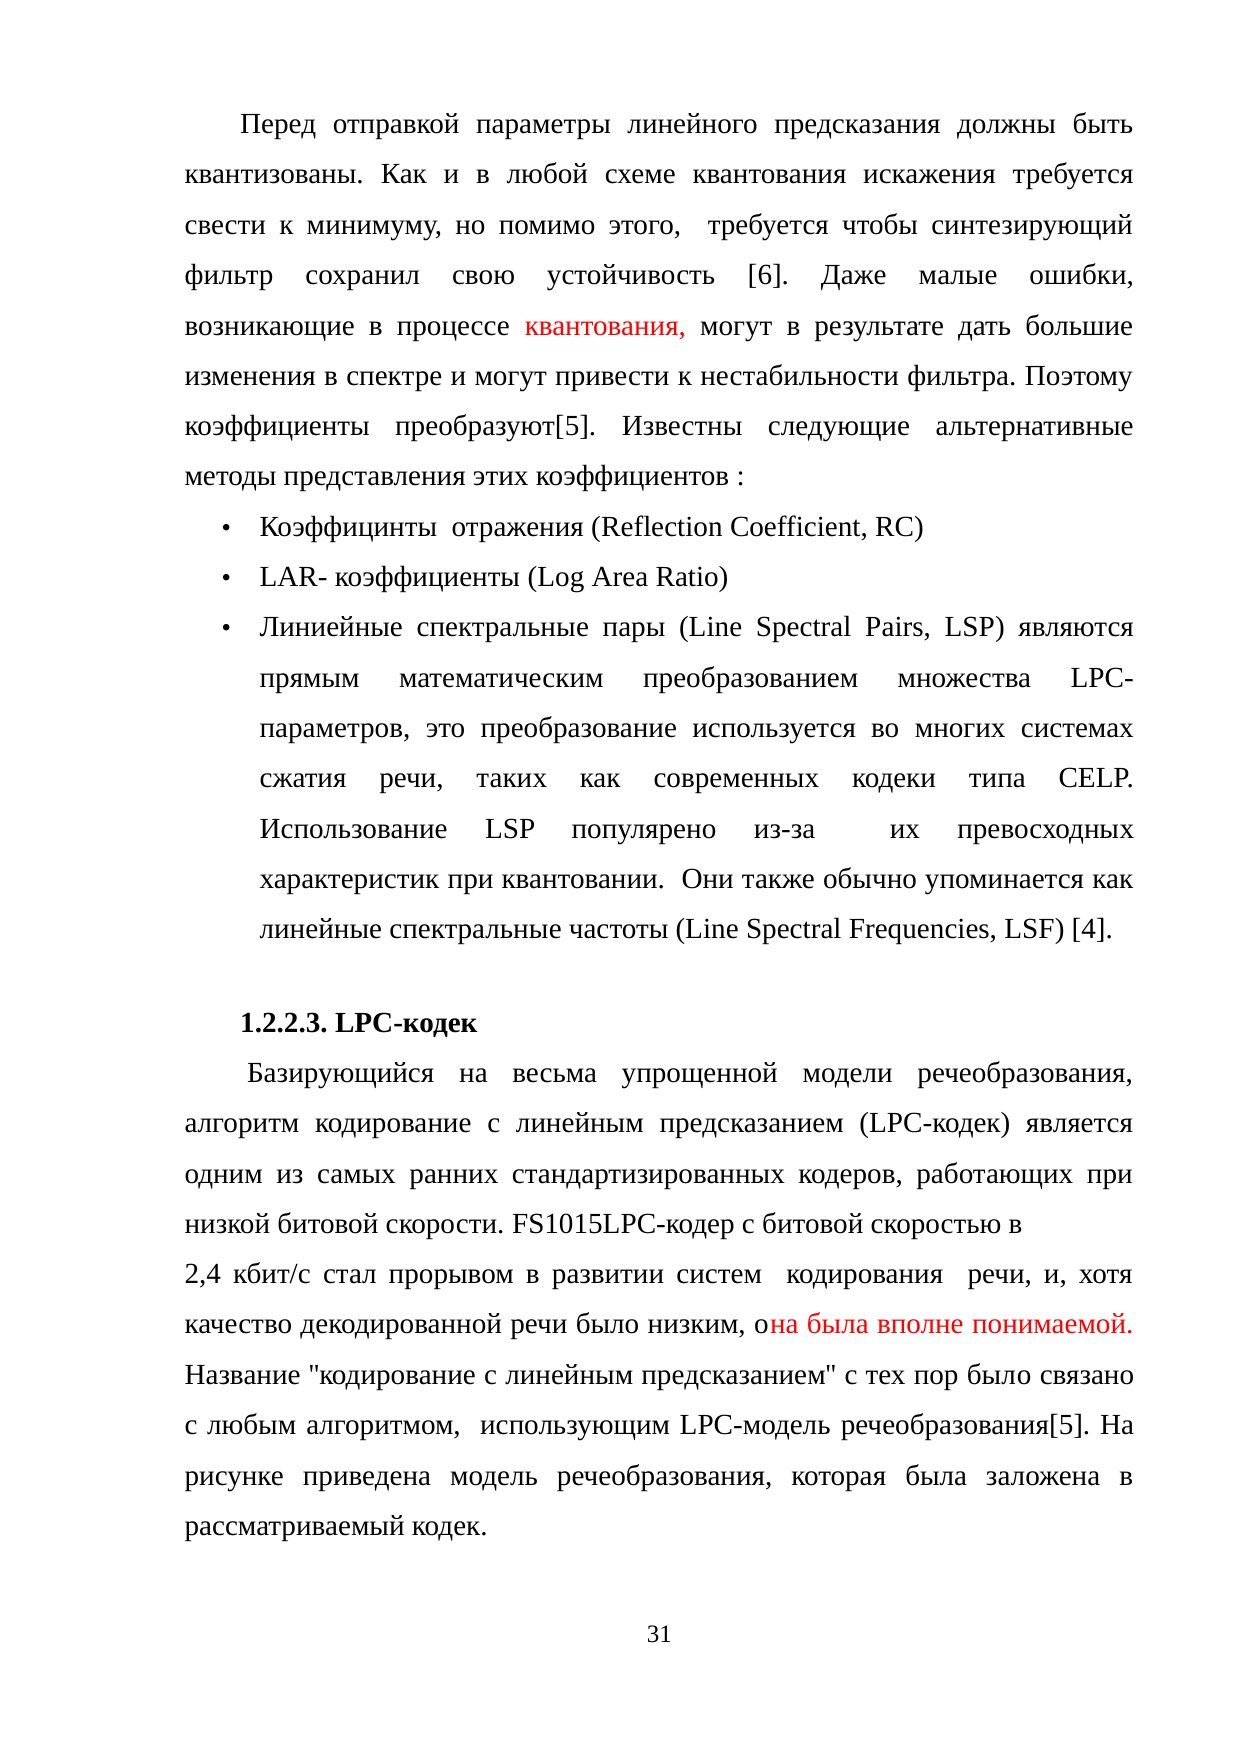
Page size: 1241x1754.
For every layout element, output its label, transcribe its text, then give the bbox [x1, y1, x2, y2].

text 2,4 кбит/с стал прорывом в развитии систем кодирования речи, и, хотя качество декодированной речи было низким, она была вполне понимаемой. Название ''кодирование с линейным предсказанием'' с тех пор было связано с любым алгоритмом, использующим LPC-модель речеобразования[5]. На рисунке приведена модель речеобразования, которая была заложена в рассматриваемый кодек. [184, 1256, 1134, 1541]
text 1.2.2.3. LPC-кодек [184, 1005, 1134, 1038]
list LAR- коэффициенты (Log Area Ratio) [222, 559, 1134, 593]
list Линиейные спектральные пары (Line Spectral Pairs, LSP) являются прямым математическим преобразованием множества LPC-параметров, это преобразование используется во многих системах сжатия речи, таких как современных кодеки типа CELP. Использование LSP популярено из-за их превосходных характеристик при квантовании. Они также обычно упоминается как линейные спектральные частоты (Line Spectral Frequencies, LSF) [4]. [222, 609, 1134, 945]
text Базирующийся на весьма упрощенной модели речеобразования, алгоритм кодирование с линейным предсказанием (LPC-кодек) является одним из самых ранних стандартизированных кодеров, работающих при низкой битовой скорости. FS1015LPC-кодер с битовой скоростью в [184, 1055, 1134, 1239]
text Перед отправкой параметры линейного предсказания должны быть квантизованы. Как и в любой схеме квантования искажения требуется свести к минимуму, но помимо этого, требуется чтобы синтезирующий фильтр сохранил свою устойчивость [6]. Даже малые ошибки, возникающие в процессе квантования, могут в результате дать большие изменения в спектре и могут привести к нестабильности фильтра. Поэтому коэффициенты преобразуют[5]. Известны следующие альтернативные методы представления этих коэффициентов : [184, 106, 1134, 492]
list Коэффицинты отражения (Reflection Coefficient, RC) [222, 509, 1134, 542]
